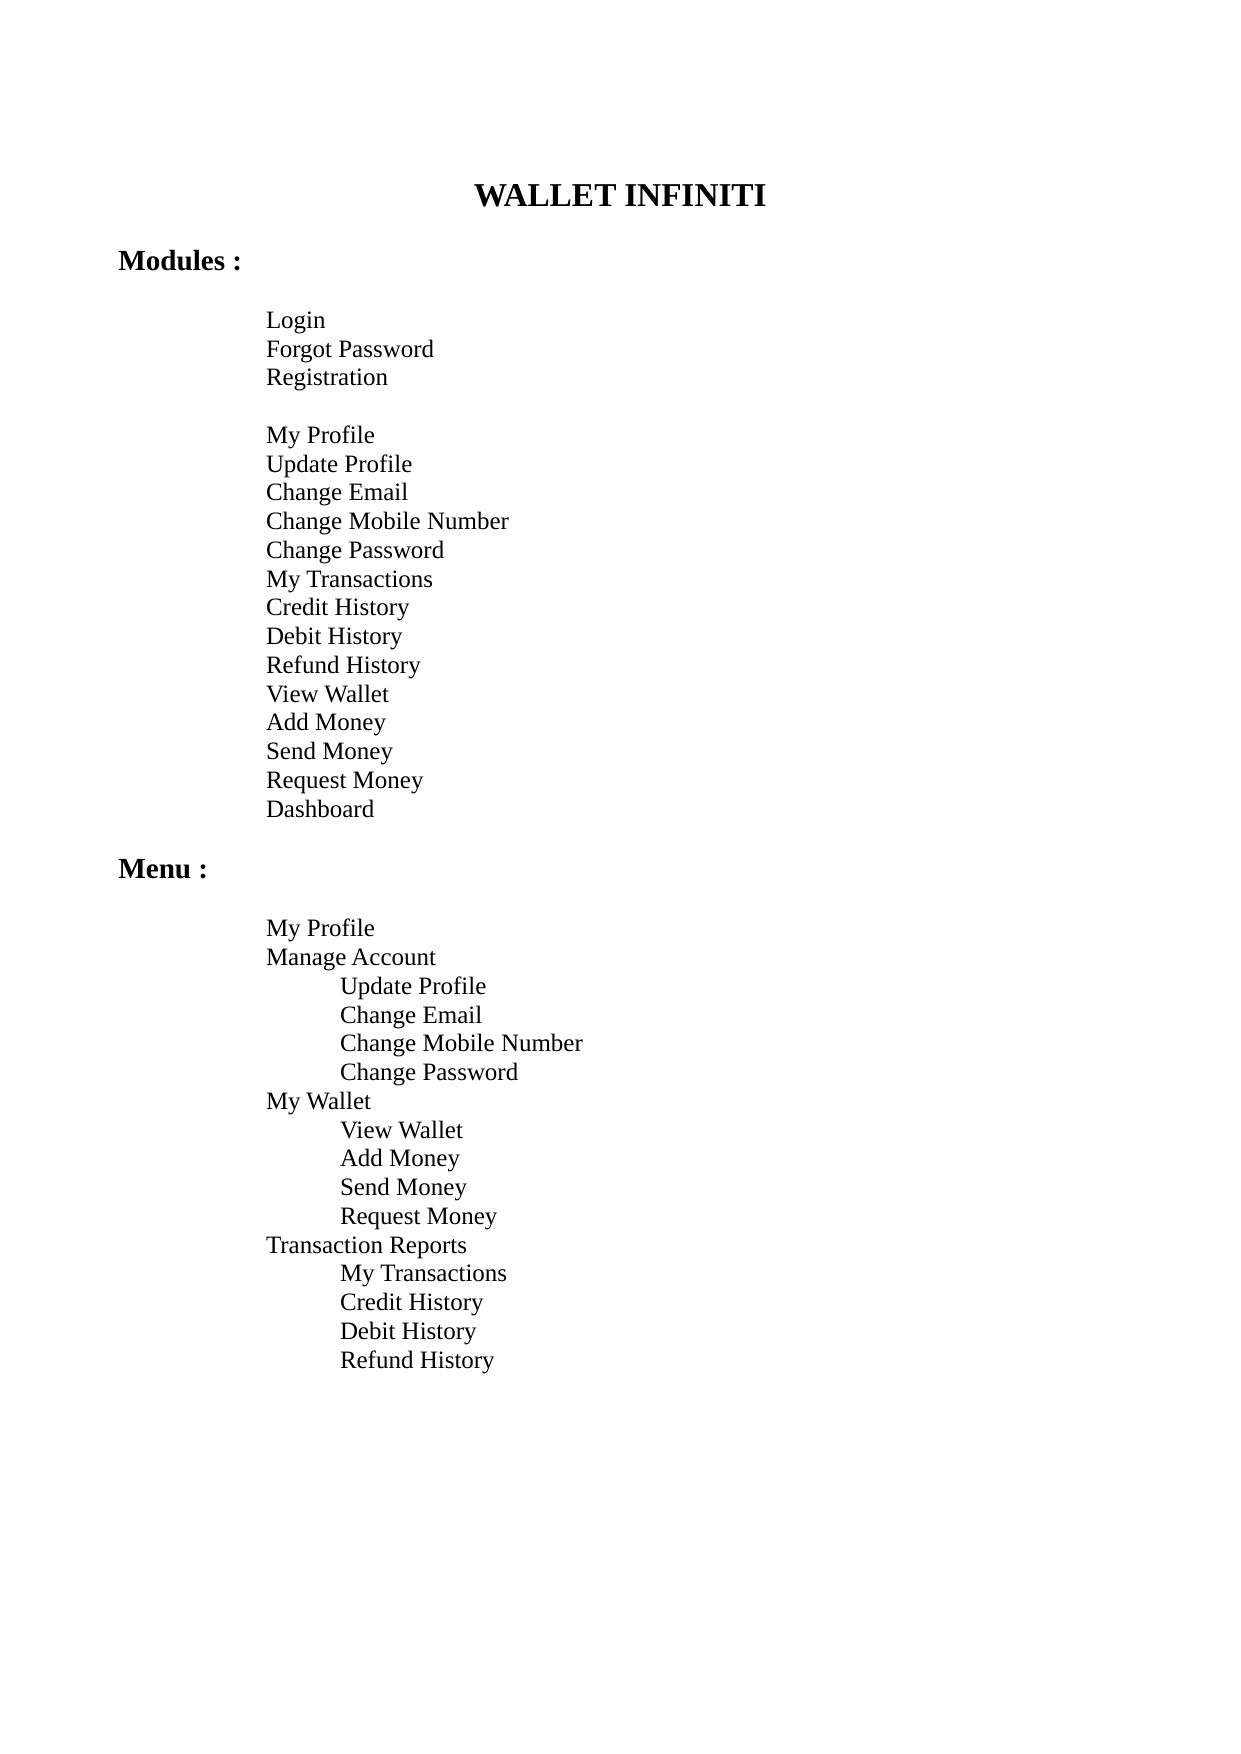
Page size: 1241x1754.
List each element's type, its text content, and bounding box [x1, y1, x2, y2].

text View Wallet [118, 1115, 1122, 1143]
text WALLET INFINITI [118, 176, 1122, 214]
text Change Mobile Number [118, 1028, 1122, 1057]
text Registration [118, 362, 1122, 391]
text Change Email [118, 1000, 1122, 1028]
text Update Profile [118, 449, 1122, 477]
text My Transactions [118, 564, 1122, 592]
text Credit History [118, 592, 1122, 621]
text Request Money [118, 1201, 1122, 1230]
text Debit History [118, 1316, 1122, 1345]
text Forgot Password [118, 334, 1122, 362]
text My Wallet [118, 1086, 1122, 1115]
text Add Money [118, 1143, 1122, 1172]
text Send Money [118, 736, 1122, 765]
text Credit History [118, 1287, 1122, 1316]
text Login [118, 305, 1122, 334]
text Refund History [118, 1345, 1122, 1373]
text Refund History [118, 650, 1122, 679]
text Transaction Reports [118, 1230, 1122, 1258]
text Manage Account [118, 942, 1122, 971]
text My Profile [118, 913, 1122, 942]
text View Wallet [118, 679, 1122, 707]
text My Profile [118, 420, 1122, 449]
text Change Password [118, 1057, 1122, 1086]
text Change Mobile Number [118, 506, 1122, 535]
text Update Profile [118, 971, 1122, 1000]
text Send Money [118, 1172, 1122, 1201]
text My Transactions [118, 1258, 1122, 1287]
text Menu : [118, 851, 1122, 885]
text Debit History [118, 621, 1122, 650]
text Add Money [118, 707, 1122, 736]
text Dashboard [118, 794, 1122, 822]
text Change Password [118, 535, 1122, 564]
text Modules : [118, 243, 1122, 276]
text Request Money [118, 765, 1122, 794]
text Change Email [118, 477, 1122, 506]
